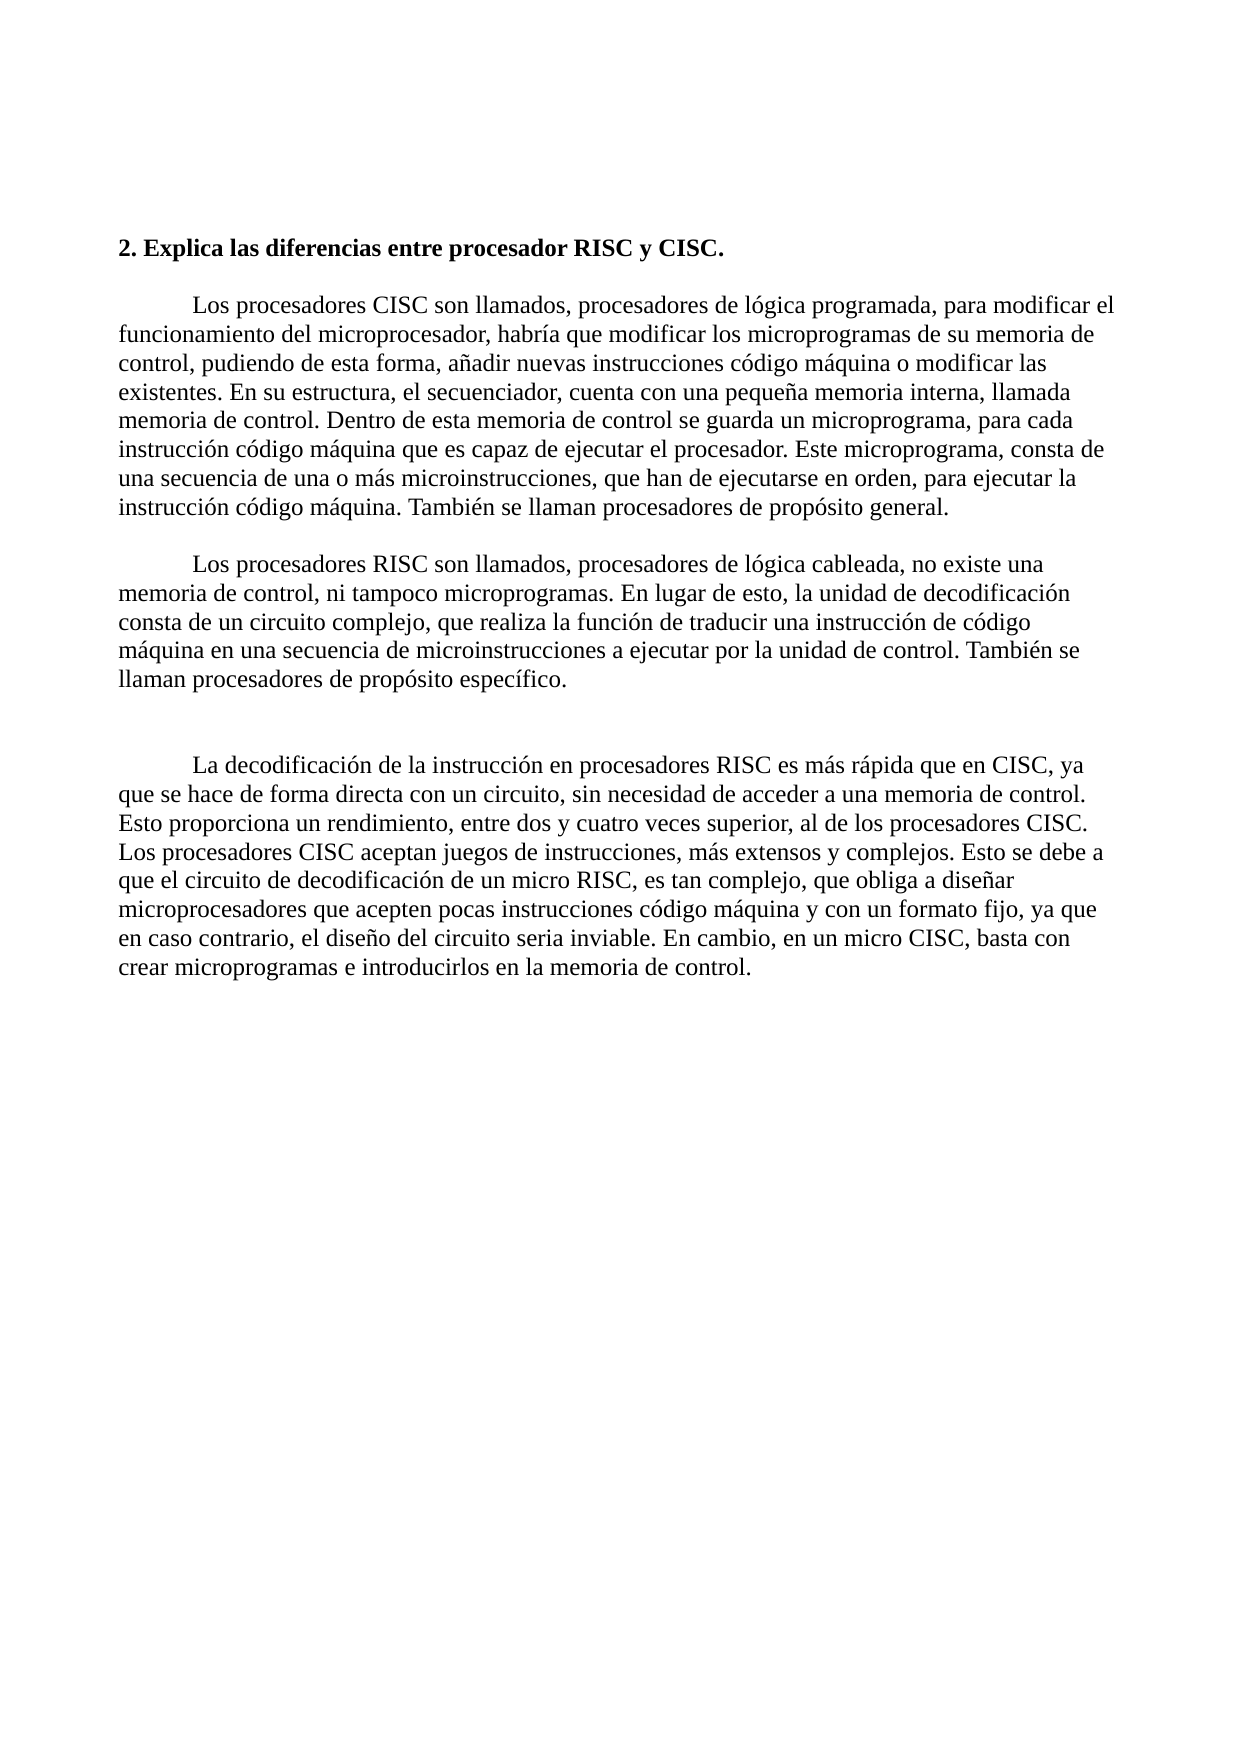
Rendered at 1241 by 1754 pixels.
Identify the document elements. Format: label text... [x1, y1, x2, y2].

text La decodificación de la instrucción en procesadores RISC es más rápida que en CISC, ya que se hace de forma directa con un circuito, sin necesidad de acceder a una memoria de control. Esto proporciona un rendimiento, entre dos y cuatro veces superior, al de los procesadores CISC. Los procesadores CISC aceptan juegos de instrucciones, más extensos y complejos. Esto se debe a que el circuito de decodificación de un micro RISC, es tan complejo, que obliga a diseñar microprocesadores que acepten pocas instrucciones código máquina y con un formato fijo, ya que en caso contrario, el diseño del circuito seria inviable. En cambio, en un micro CISC, basta con crear microprogramas e introducirlos en la memoria de control. [118, 751, 1122, 981]
text Los procesadores RISC son llamados, procesadores de lógica cableada, no existe una memoria de control, ni tampoco microprogramas. En lugar de esto, la unidad de decodificación consta de un circuito complejo, que realiza la función de traducir una instrucción de código máquina en una secuencia de microinstrucciones a ejecutar por la unidad de control. También se llaman procesadores de propósito específico. [118, 549, 1122, 693]
text Los procesadores CISC son llamados, procesadores de lógica programada, para modificar el funcionamiento del microprocesador, habría que modificar los microprogramas de su memoria de control, pudiendo de esta forma, añadir nuevas instrucciones código máquina o modificar las existentes. En su estructura, el secuenciador, cuenta con una pequeña memoria interna, llamada memoria de control. Dentro de esta memoria de control se guarda un microprograma, para cada instrucción código máquina que es capaz de ejecutar el procesador. Este microprograma, consta de una secuencia de una o más microinstrucciones, que han de ejecutarse en orden, para ejecutar la instrucción código máquina. También se llaman procesadores de propósito general. [118, 291, 1122, 521]
text 2. Explica las diferencias entre procesador RISC y CISC. [118, 233, 1122, 262]
